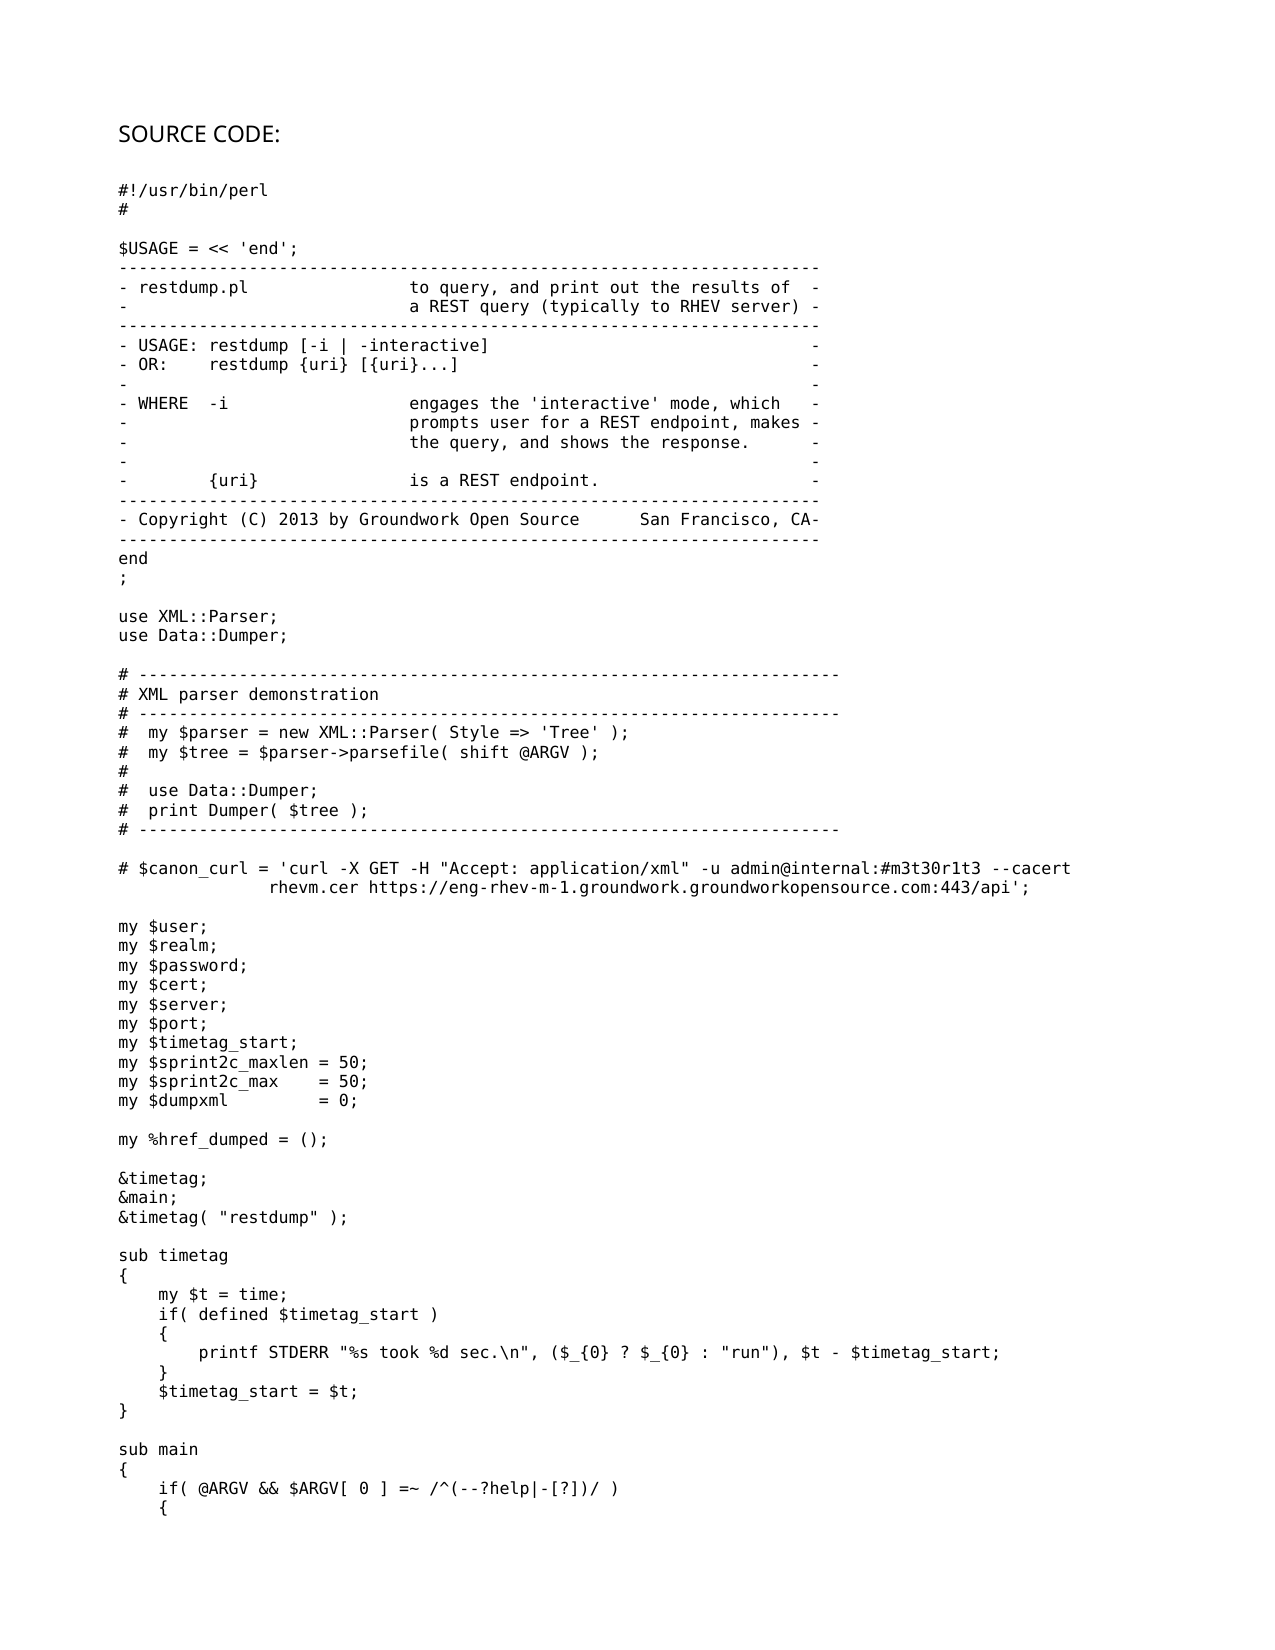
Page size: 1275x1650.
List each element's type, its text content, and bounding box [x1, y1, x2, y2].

text printf STDERR "%s took %d sec.\n", ($_{0} ? $_{0} : "run"), $t - $timetag_start; [118, 1343, 1157, 1362]
text my $cert; [118, 975, 1157, 994]
text my $server; [118, 994, 1157, 1014]
text { [118, 1498, 1157, 1517]
text use Data::Dumper; [118, 626, 1157, 646]
text - - [118, 452, 1157, 471]
text # my $tree = $parser->parsefile( shift @ARGV ); [118, 742, 1157, 762]
text my $sprint2c_maxlen = 50; [118, 1052, 1157, 1072]
text # ---------------------------------------------------------------------- [118, 665, 1157, 684]
text - USAGE: restdump [-i | -interactive] - [118, 336, 1157, 355]
text ---------------------------------------------------------------------- [118, 529, 1157, 549]
text - the query, and shows the response. - [118, 432, 1157, 452]
text my $port; [118, 1014, 1157, 1033]
text # print Dumper( $tree ); [118, 801, 1157, 820]
text &timetag( "restdump" ); [118, 1207, 1157, 1227]
text $USAGE = << 'end'; [118, 239, 1157, 258]
text # [118, 762, 1157, 781]
text my $t = time; [118, 1285, 1157, 1304]
text { [118, 1266, 1157, 1285]
text # ---------------------------------------------------------------------- [118, 704, 1157, 723]
text { [118, 1459, 1157, 1479]
text my $sprint2c_max = 50; [118, 1072, 1157, 1091]
text - a REST query (typically to RHEV server) - [118, 297, 1157, 316]
text # use Data::Dumper; [118, 781, 1157, 801]
text # my $parser = new XML::Parser( Style => 'Tree' ); [118, 723, 1157, 742]
text SOURCE CODE: [118, 118, 1157, 149]
text my $password; [118, 956, 1157, 975]
text if( defined $timetag_start ) [118, 1304, 1157, 1324]
text - restdump.pl to query, and print out the results of - [118, 277, 1157, 297]
text end [118, 549, 1157, 568]
text } [118, 1401, 1157, 1421]
text { [118, 1324, 1157, 1343]
text - {uri} is a REST endpoint. - [118, 471, 1157, 491]
text &timetag; [118, 1169, 1157, 1188]
text } [118, 1362, 1157, 1382]
text ; [118, 568, 1157, 587]
text # ---------------------------------------------------------------------- [118, 820, 1157, 839]
text &main; [118, 1188, 1157, 1207]
text #!/usr/bin/perl [118, 181, 1157, 200]
text sub timetag [118, 1246, 1157, 1266]
text my $realm; [118, 936, 1157, 956]
text $timetag_start = $t; [118, 1382, 1157, 1401]
text my %href_dumped = (); [118, 1130, 1157, 1149]
text - Copyright (C) 2013 by Groundwork Open Source San Francisco, CA- [118, 510, 1157, 529]
text - prompts user for a REST endpoint, makes - [118, 413, 1157, 432]
text ---------------------------------------------------------------------- [118, 491, 1157, 510]
text sub main [118, 1440, 1157, 1459]
text - - [118, 374, 1157, 394]
text - WHERE -i engages the 'interactive' mode, which - [118, 394, 1157, 413]
text # XML parser demonstration [118, 684, 1157, 704]
text # [118, 200, 1157, 219]
text if( @ARGV && $ARGV[ 0 ] =~ /^(--?help|-[?])/ ) [118, 1479, 1157, 1498]
text ---------------------------------------------------------------------- [118, 316, 1157, 336]
text use XML::Parser; [118, 607, 1157, 626]
text my $timetag_start; [118, 1033, 1157, 1052]
text - OR: restdump {uri} [{uri}...] - [118, 355, 1157, 374]
text # $canon_curl = 'curl -X GET -H "Accept: application/xml" -u admin@internal:#m3t30r1t3 --cacert rhevm.cer https://eng-rhev-m-1.groundwork.groundworkopensource.com:443/api'; [118, 859, 1157, 897]
text my $dumpxml = 0; [118, 1091, 1157, 1111]
text ---------------------------------------------------------------------- [118, 258, 1157, 277]
text my $user; [118, 917, 1157, 936]
